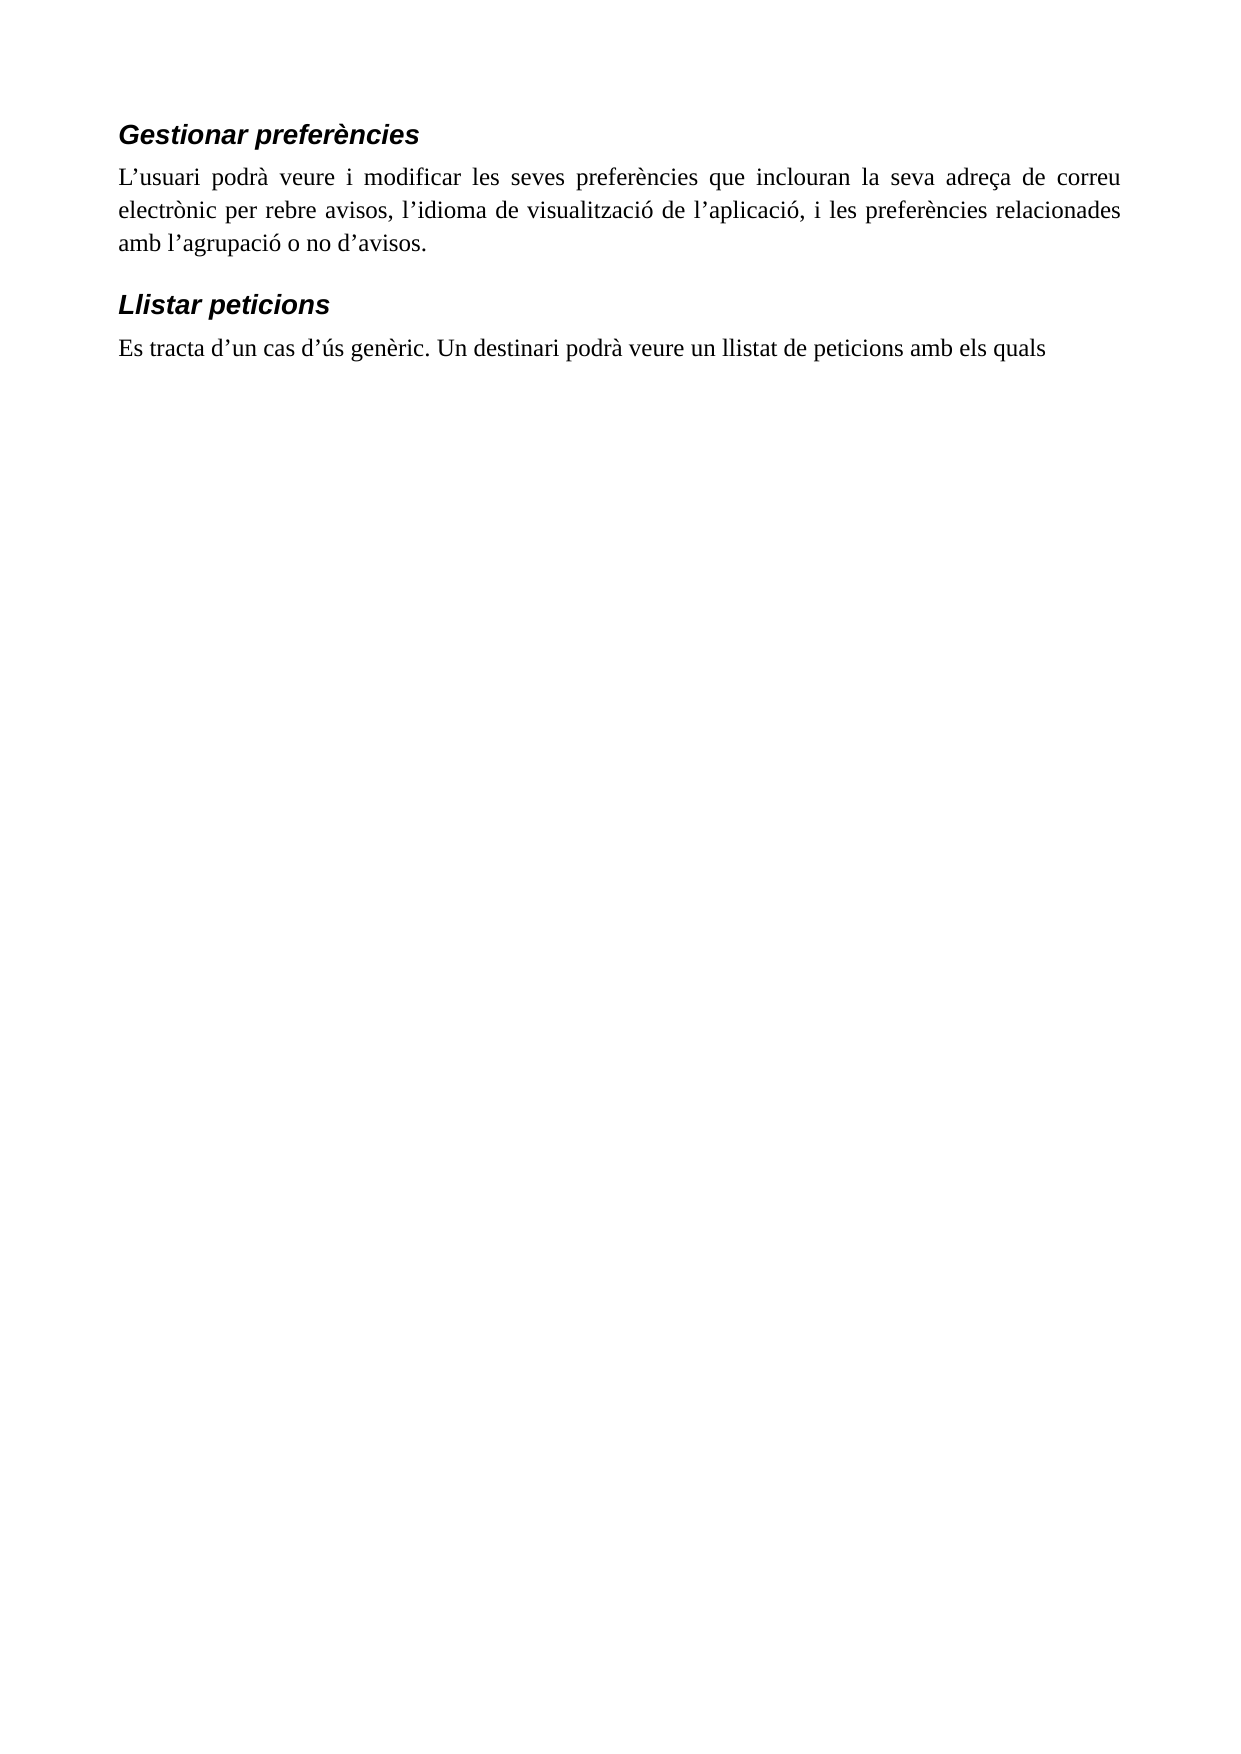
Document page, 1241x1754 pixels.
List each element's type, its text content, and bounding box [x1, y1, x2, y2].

subtitle Gestionar preferències [118, 118, 1122, 150]
text L’usuari podrà veure i modificar les seves preferències que inclouran la seva adreça de correu electrònic per rebre avisos, l’idioma de visualització de l’aplicació, i les preferències relacionades amb l’agrupació o no d’avisos. [118, 162, 1122, 257]
text Es tracta d’un cas d’ús genèric. Un destinari podrà veure un llistat de peticions amb els quals [118, 333, 1122, 362]
subtitle Llistar peticions [118, 289, 1122, 321]
